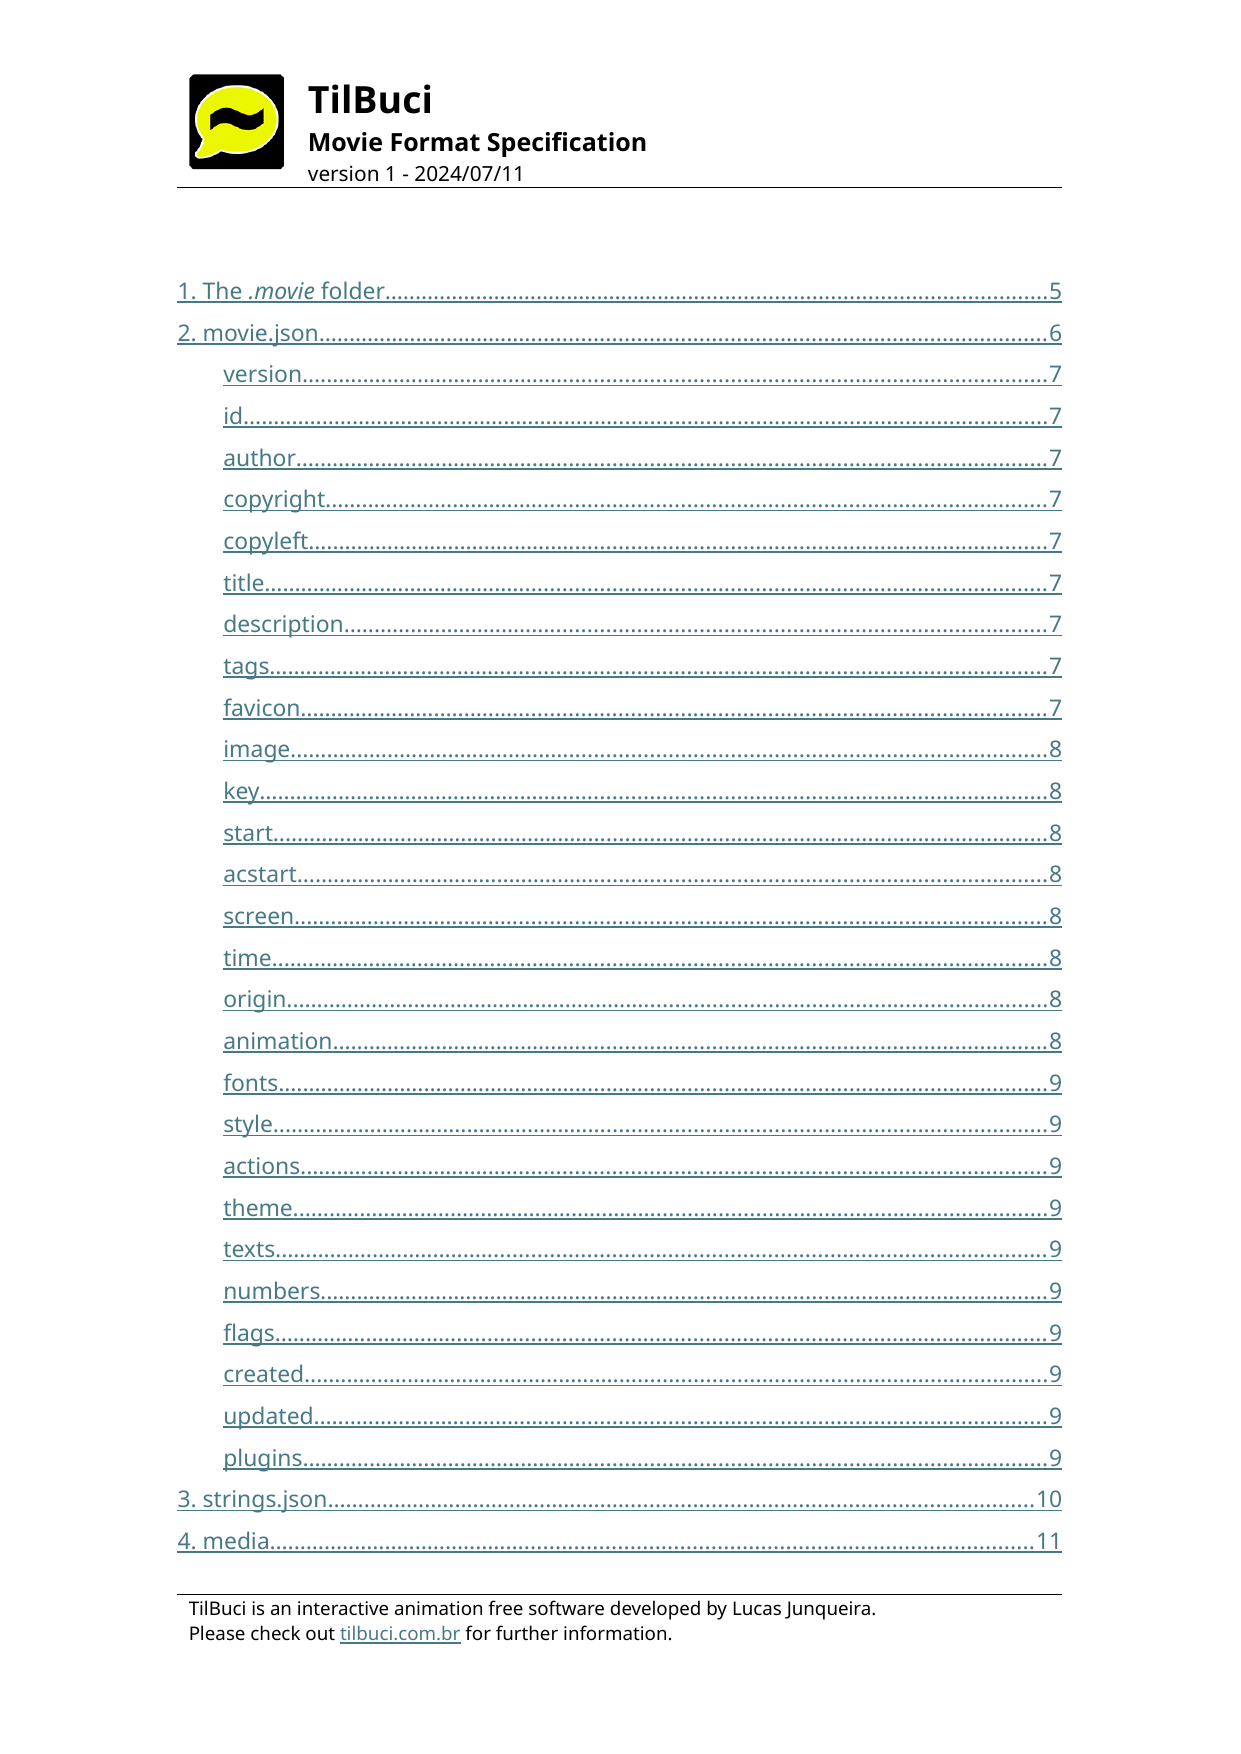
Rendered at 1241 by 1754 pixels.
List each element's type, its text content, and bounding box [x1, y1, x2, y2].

text description 7 [223, 608, 1063, 640]
text author 7 [223, 442, 1063, 473]
text acstart 8 [223, 858, 1063, 890]
text title 7 [223, 567, 1063, 598]
text copyleft 7 [223, 525, 1063, 556]
text origin 8 [223, 983, 1063, 1015]
text 1. The .movie folder 5 [177, 275, 1063, 306]
text start 8 [223, 817, 1063, 848]
text favicon 7 [223, 692, 1063, 723]
text flags 9 [223, 1317, 1063, 1348]
text actions 9 [223, 1150, 1063, 1181]
text updated 9 [223, 1400, 1063, 1431]
text 3. strings.json 10 [177, 1483, 1063, 1515]
text screen 8 [223, 900, 1063, 931]
text id 7 [223, 400, 1063, 431]
text key 8 [223, 775, 1063, 806]
text image 8 [223, 733, 1063, 765]
text plugins 9 [223, 1442, 1063, 1473]
text numbers 9 [223, 1275, 1063, 1306]
text fonts 9 [223, 1067, 1063, 1098]
text time 8 [223, 942, 1063, 973]
text version 7 [223, 358, 1063, 390]
text texts 9 [223, 1233, 1063, 1265]
text 2. movie.json 6 [177, 317, 1063, 348]
text copyright 7 [223, 483, 1063, 515]
text theme 9 [223, 1192, 1063, 1223]
text tags 7 [223, 650, 1063, 681]
text style 9 [223, 1108, 1063, 1140]
text created 9 [223, 1358, 1063, 1390]
text animation 8 [223, 1025, 1063, 1056]
text 4. media 11 [177, 1525, 1063, 1556]
